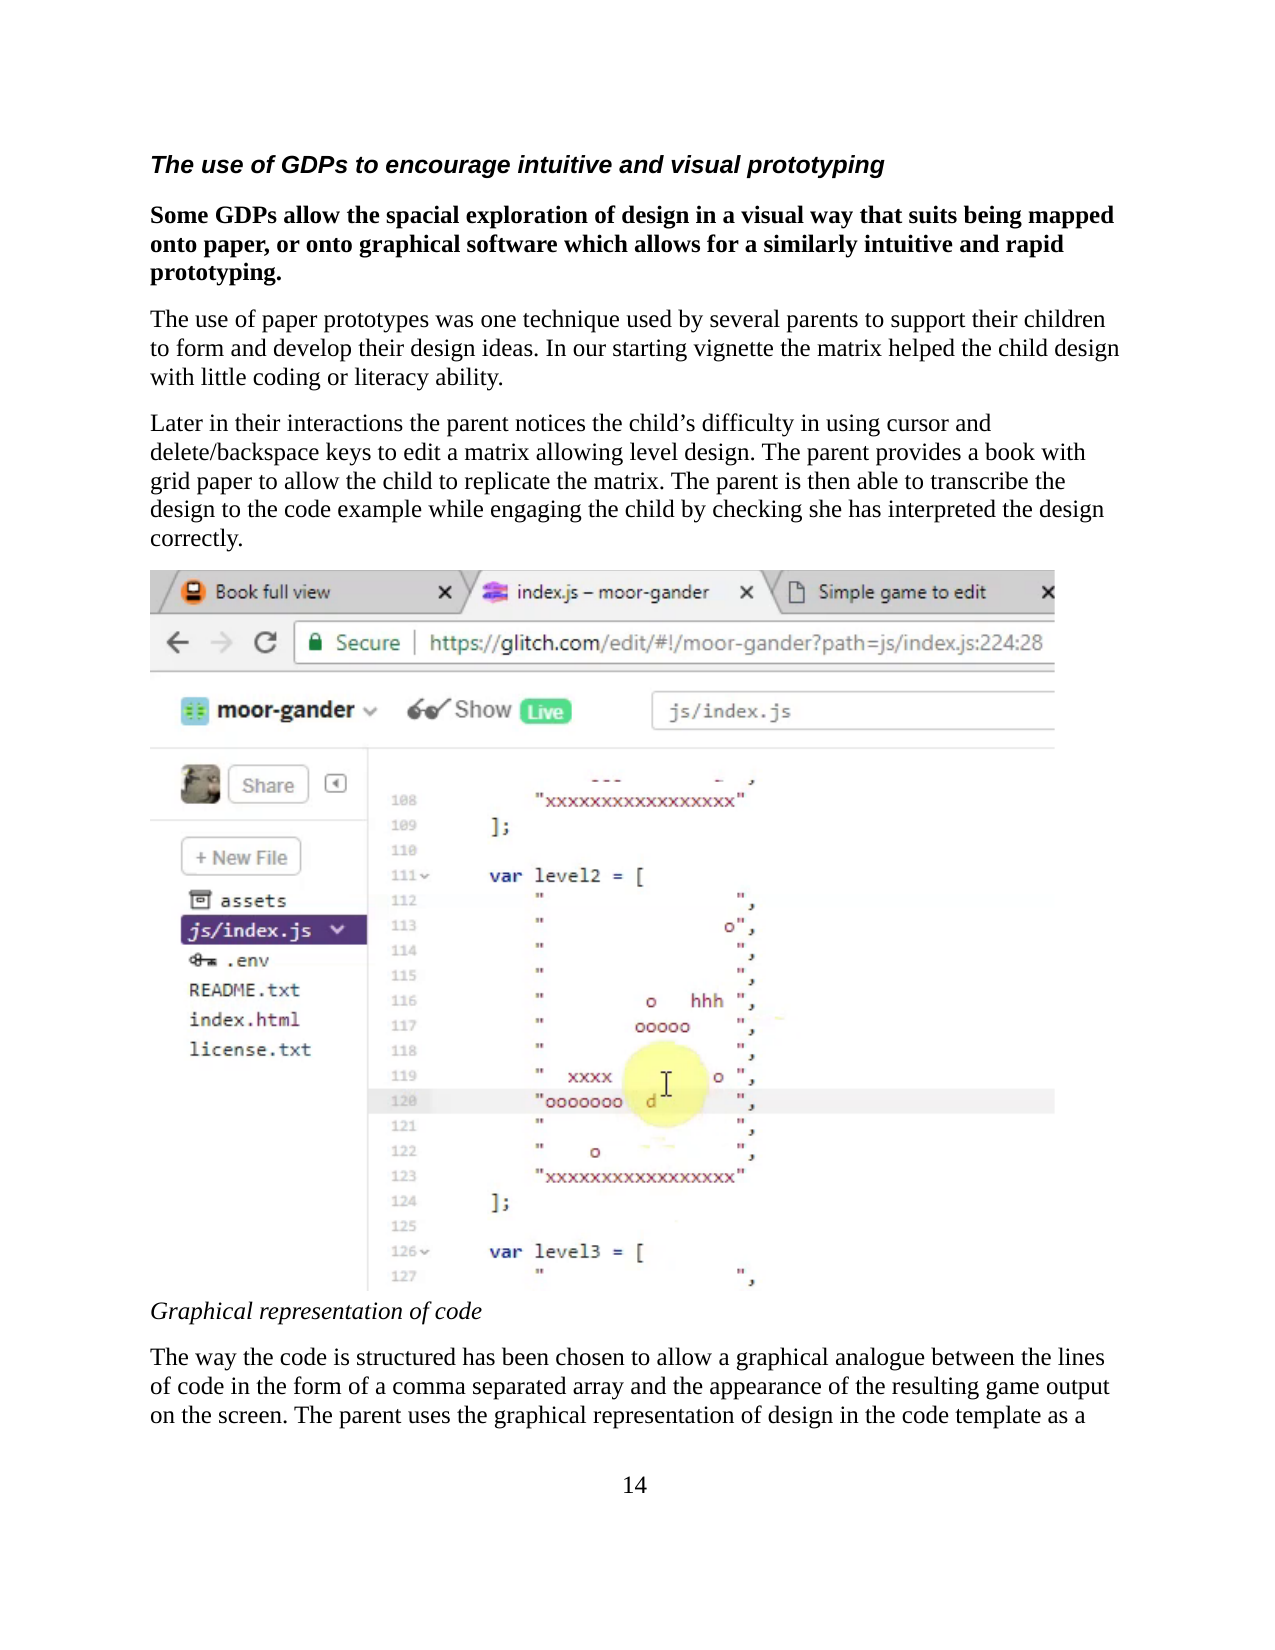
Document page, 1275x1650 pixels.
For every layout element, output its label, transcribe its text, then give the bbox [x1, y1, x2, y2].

text Some GDPs allow the spacial exploration of design in a visual way that suits being mapped onto paper, or onto graphical software which allows for a similarly intuitive and rapid prototyping. [150, 200, 1125, 286]
text The way the code is structured has been chosen to allow a graphical analogue between the lines of code in the form of a comma separated array and the appearance of the resulting game output on the screen. The parent uses the graphical representation of design in the code template as a [150, 1342, 1125, 1429]
text Graphical representation of code [150, 570, 1125, 1324]
picture [150, 570, 1055, 1291]
subtitle The use of GDPs to encourage intuitive and visual prototyping [150, 150, 1125, 178]
text The use of paper prototypes was one technique used by several parents to support their children to form and develop their design ideas. In our starting vignette the matrix helped the child design with little coding or literacy ability. [150, 304, 1125, 390]
text Later in their interactions the parent notices the child’s difficulty in using cursor and delete/backspace keys to edit a matrix allowing level design. The parent provides a book with grid paper to allow the child to replicate the matrix. The parent is then able to transcribe the design to the code example while engaging the child by checking she has interpreted the design correctly. [150, 408, 1125, 552]
